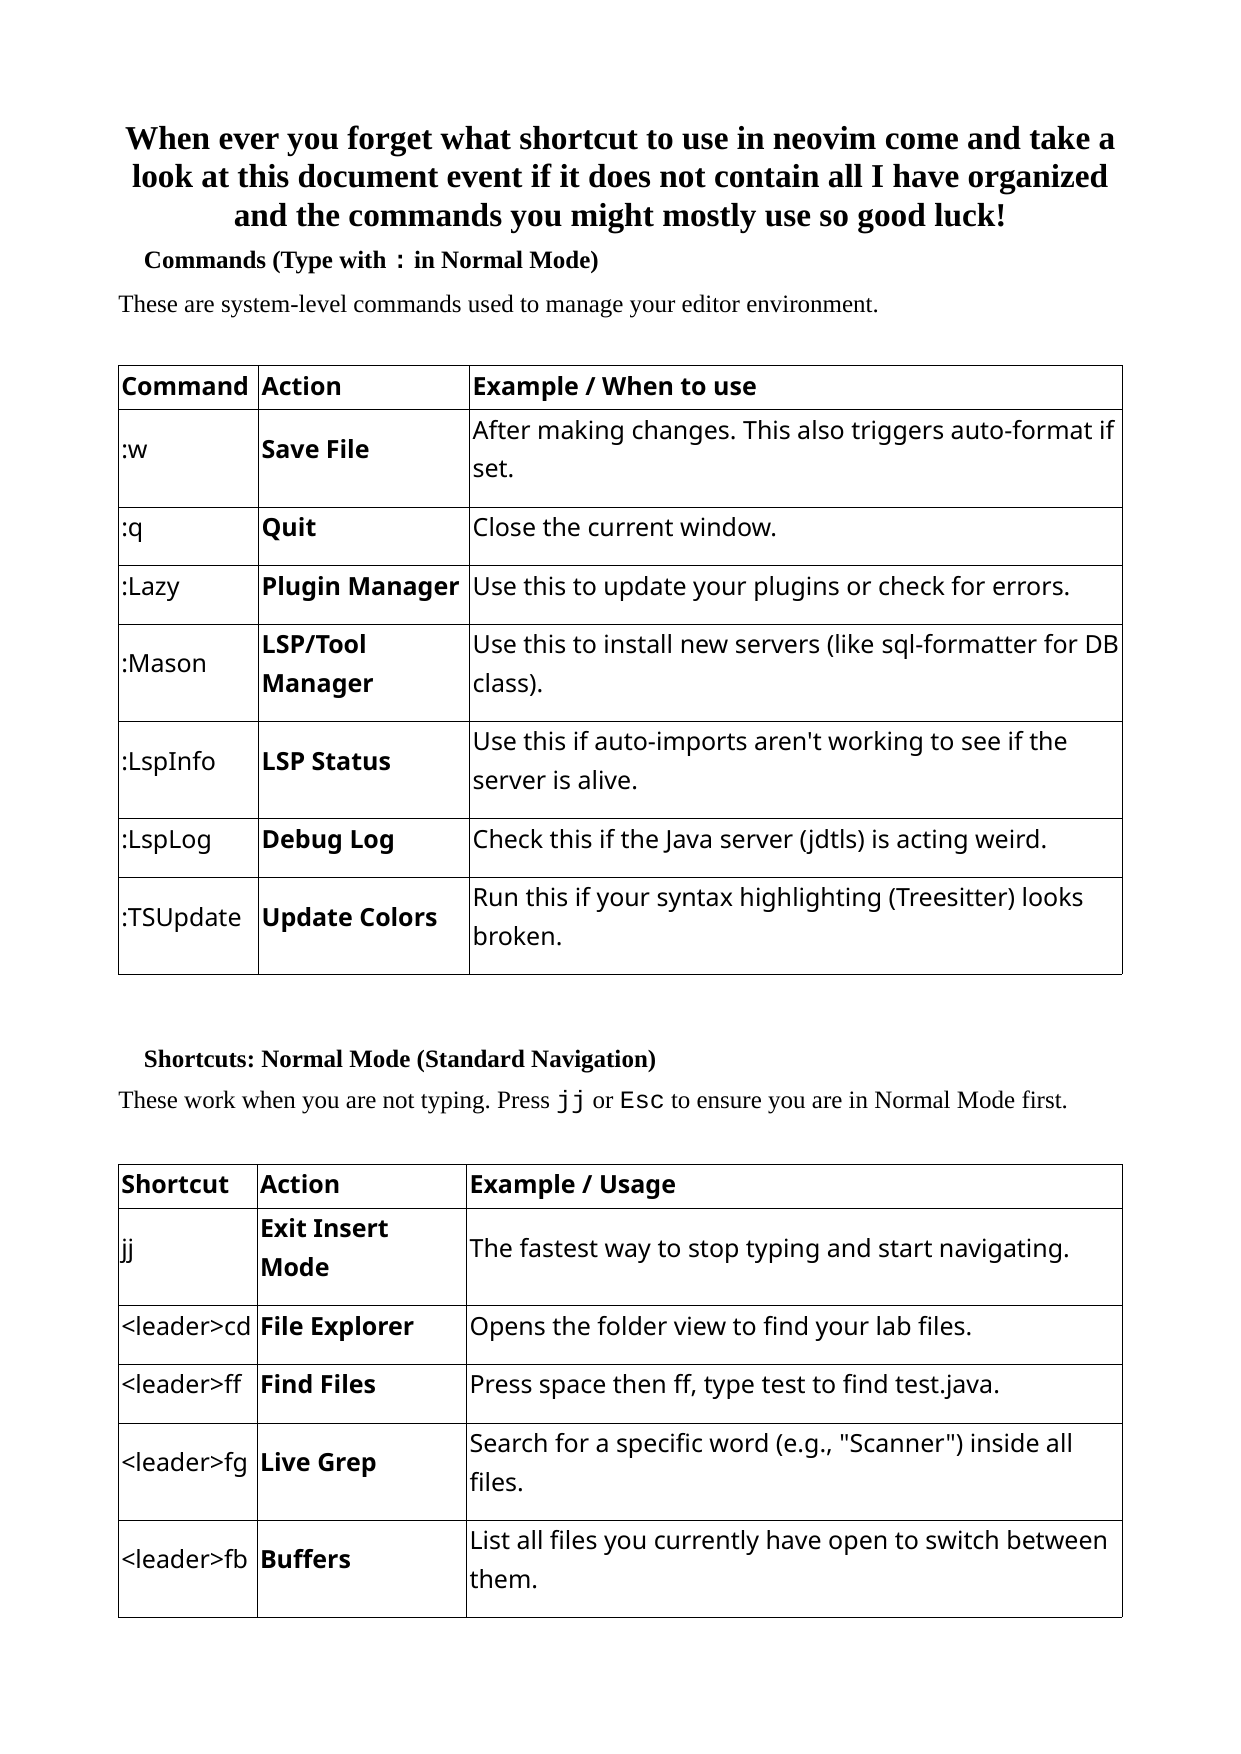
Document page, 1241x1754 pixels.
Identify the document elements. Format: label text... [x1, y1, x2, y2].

table_cell Close the current window. [470, 508, 1122, 565]
table_header Command [119, 366, 258, 409]
table_cell File Explorer [258, 1306, 466, 1364]
table_cell <leader>ff [119, 1365, 257, 1422]
table_cell Check this if the Java server (jdtls) is acting weird. [470, 819, 1122, 877]
table_cell Run this if your syntax highlighting (Treesitter) looks broken. [470, 878, 1122, 974]
table_cell Press space then ff, type test to find test.java. [467, 1365, 1122, 1422]
subtitle 🔹 Commands (Type with : in Normal Mode) [118, 246, 1122, 276]
table_cell jj [119, 1209, 257, 1305]
table_cell Exit Insert Mode [258, 1209, 466, 1305]
table_cell LSP Status [259, 722, 469, 818]
text These work when you are not typing. Press jj or Esc to ensure you are in Normal Mode first. [118, 1085, 1122, 1116]
table_cell <leader>fb [119, 1521, 257, 1617]
table_cell :w [119, 410, 258, 507]
table_cell Update Colors [259, 878, 469, 974]
text When ever you forget what shortcut to use in neovim come and take a look at this document event if it does not contain all I have organized and the commands you might mostly use so good luck! [118, 118, 1122, 233]
table_cell Opens the folder view to find your lab files. [467, 1306, 1122, 1364]
table_cell Debug Log [259, 819, 469, 877]
subtitle 🔹 Shortcuts: Normal Mode (Standard Navigation) [118, 1044, 1122, 1073]
table_header Example / Usage [467, 1165, 1122, 1208]
table_cell Use this if auto-imports aren't working to see if the server is alive. [470, 722, 1122, 818]
table_cell Quit [259, 508, 469, 565]
table_cell Buffers [258, 1521, 466, 1617]
table_cell <leader>fg [119, 1424, 257, 1520]
table_cell Use this to update your plugins or check for errors. [470, 566, 1122, 624]
table_header Shortcut [119, 1165, 257, 1208]
table_cell Search for a specific word (e.g., "Scanner") inside all files. [467, 1424, 1122, 1520]
table_cell :TSUpdate [119, 878, 258, 974]
table_cell LSP/Tool Manager [259, 625, 469, 721]
table_cell :Lazy [119, 566, 258, 624]
table_header Action [259, 366, 469, 409]
table_header Example / When to use [470, 366, 1122, 409]
table_cell Use this to install new servers (like sql-formatter for DB class). [470, 625, 1122, 721]
table_cell :q [119, 508, 258, 565]
table_cell The fastest way to stop typing and start navigating. [467, 1209, 1122, 1305]
table_header Action [258, 1165, 466, 1208]
table_cell Find Files [258, 1365, 466, 1422]
table_cell List all files you currently have open to switch between them. [467, 1521, 1122, 1617]
text These are system-level commands used to manage your editor environment. [118, 289, 1122, 318]
table_cell :LspInfo [119, 722, 258, 818]
table_cell After making changes. This also triggers auto-format if set. [470, 410, 1122, 507]
table_cell <leader>cd [119, 1306, 257, 1364]
table_cell Plugin Manager [259, 566, 469, 624]
table_cell Save File [259, 410, 469, 507]
table_cell :LspLog [119, 819, 258, 877]
table_cell :Mason [119, 625, 258, 721]
table_cell Live Grep [258, 1424, 466, 1520]
